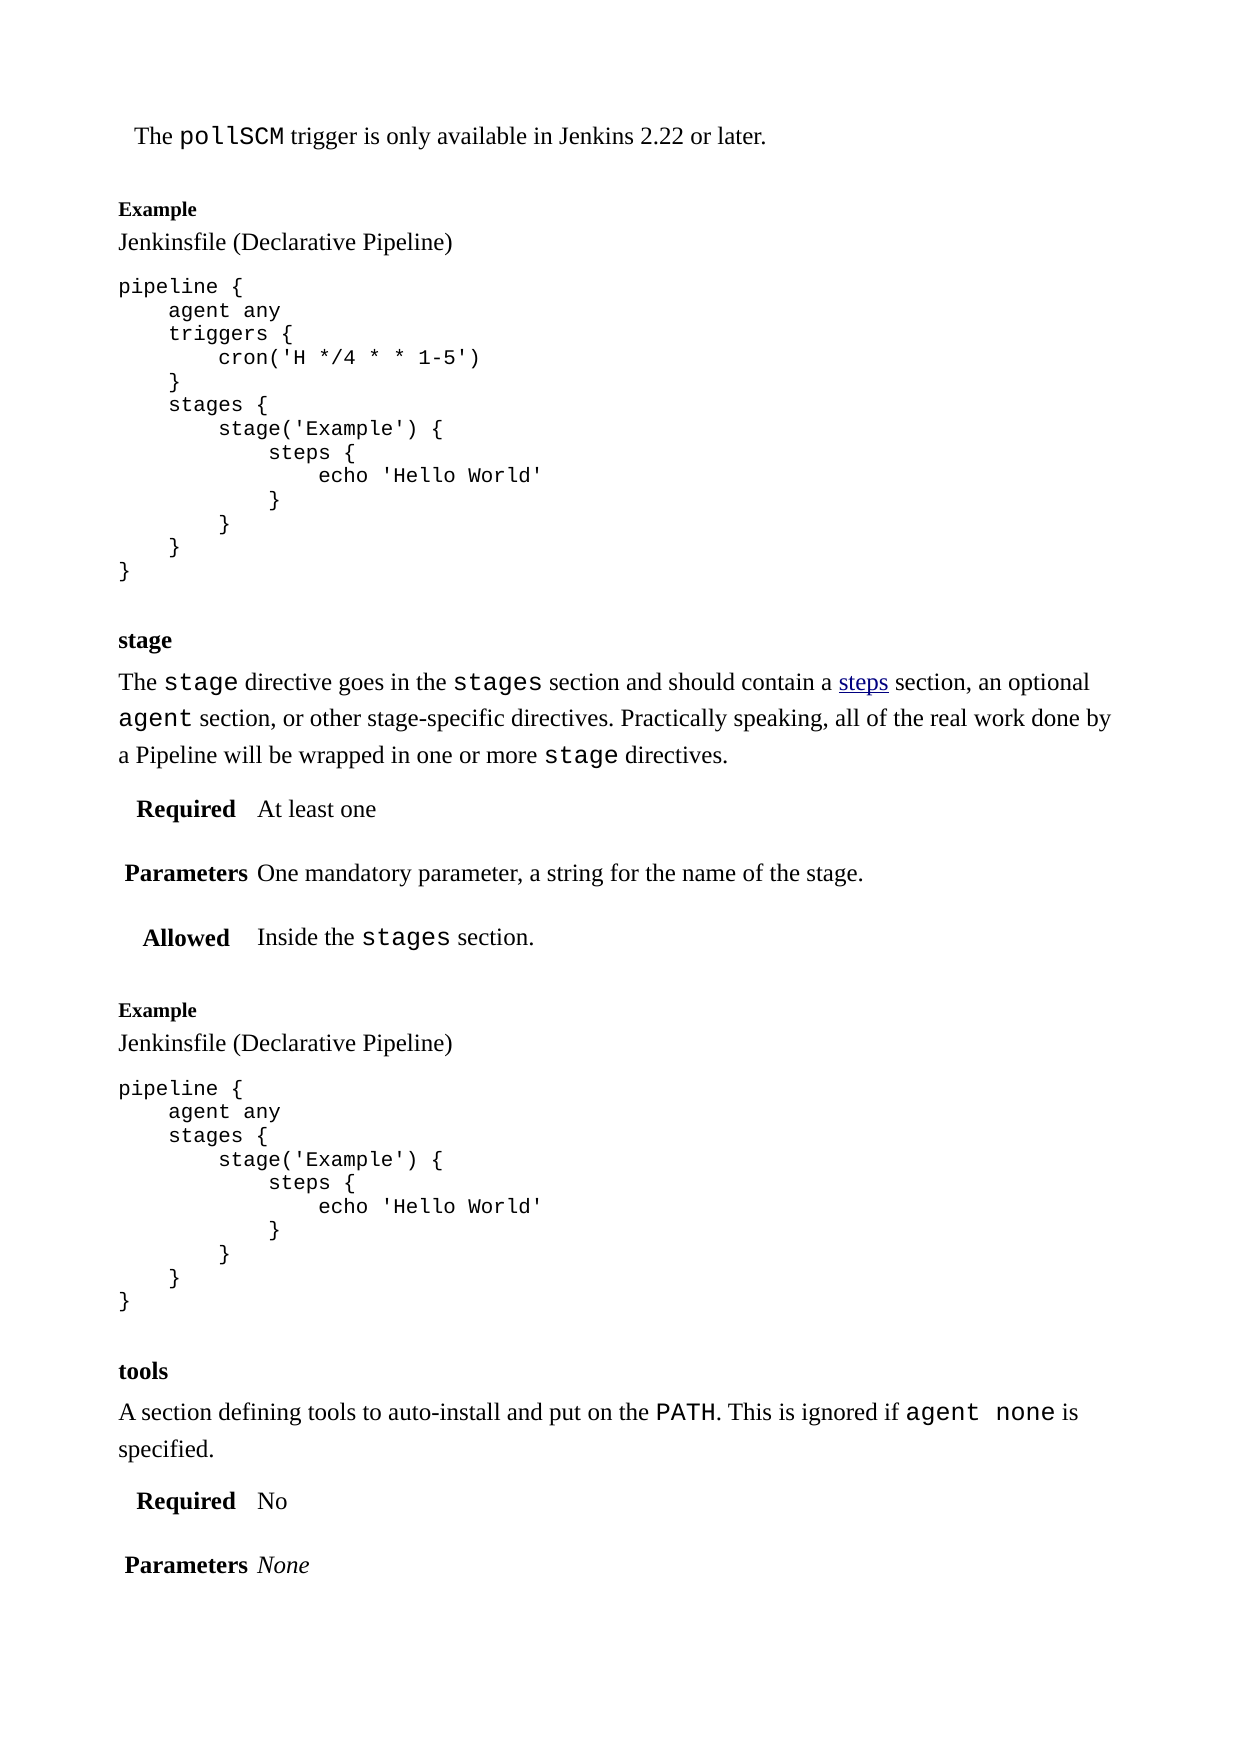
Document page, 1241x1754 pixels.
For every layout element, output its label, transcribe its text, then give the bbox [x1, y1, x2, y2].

table_cell Allowed [118, 920, 254, 986]
table_header [118, 118, 131, 184]
table_header Required [118, 791, 254, 856]
subtitle Example [118, 998, 1122, 1022]
table_header No [254, 1483, 749, 1547]
text agent any [118, 300, 1122, 323]
table_header The pollSCM trigger is only available in Jenkins 2.22 or later. [131, 118, 777, 184]
text } [118, 1243, 1122, 1267]
table_header At least one [254, 791, 875, 856]
text The stage directive goes in the stages section and should contain a steps section, an optional agent section, or other stage-specific directives. Practically speaking, all of the real work done by a Pipeline will be wrapped in one or more stage directives. [118, 667, 1122, 771]
text } [118, 489, 1122, 513]
text stage('Example') { [118, 418, 1122, 442]
text stages { [118, 1125, 1122, 1148]
text pipeline { [118, 1078, 1122, 1101]
text } [118, 371, 1122, 394]
text } [118, 536, 1122, 560]
text agent any [118, 1101, 1122, 1125]
text triggers { [118, 323, 1122, 347]
table_cell One mandatory parameter, a string for the name of the stage. [254, 856, 875, 919]
text steps { [118, 442, 1122, 465]
table_cell Parameters [118, 856, 254, 919]
table_cell None [254, 1547, 749, 1611]
text } [118, 513, 1122, 536]
text } [118, 1219, 1122, 1243]
table_cell Inside the stages section. [254, 920, 875, 986]
text pipeline { [118, 276, 1122, 300]
text stage('Example') { [118, 1148, 1122, 1172]
text } [118, 1267, 1122, 1290]
text stages { [118, 394, 1122, 418]
text echo 'Hello World' [118, 465, 1122, 489]
subtitle stage [118, 626, 1122, 654]
text cron('H */4 * * 1-5') [118, 347, 1122, 371]
text steps { [118, 1172, 1122, 1196]
table_header Required [118, 1483, 254, 1547]
text echo 'Hello World' [118, 1196, 1122, 1219]
text } [118, 560, 1122, 583]
text A section defining tools to auto-install and put on the PATH. This is ignored if agent none is specified. [118, 1397, 1122, 1463]
text Jenkinsfile (Declarative Pipeline) [118, 227, 1122, 256]
subtitle Example [118, 197, 1122, 221]
text } [118, 1290, 1122, 1314]
text Jenkinsfile (Declarative Pipeline) [118, 1028, 1122, 1057]
table_cell Parameters [118, 1547, 254, 1611]
subtitle tools [118, 1356, 1122, 1385]
